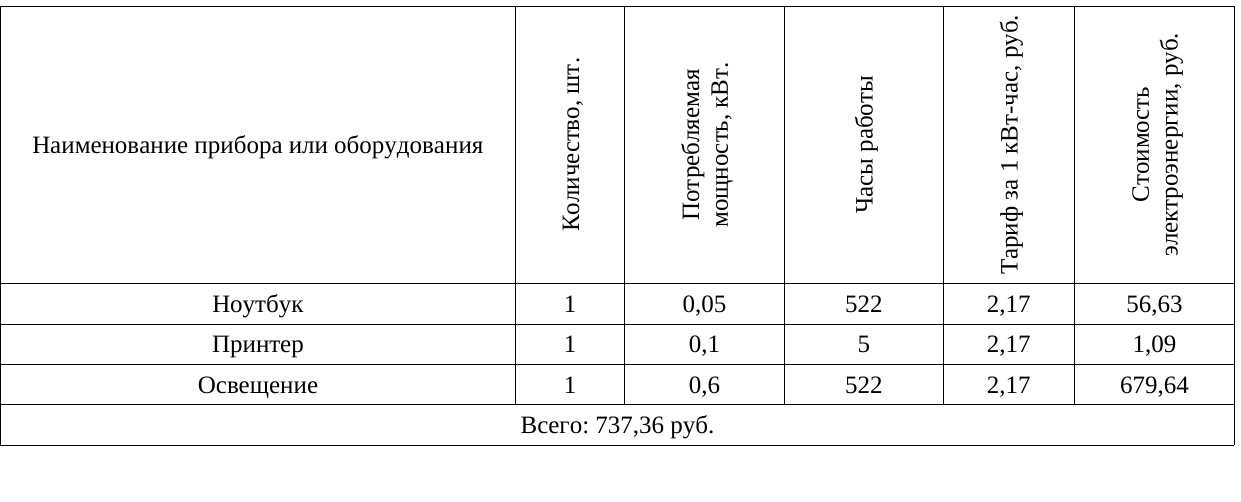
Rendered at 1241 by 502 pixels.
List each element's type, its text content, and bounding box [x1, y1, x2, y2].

table_cell 2,17 [944, 284, 1074, 324]
table_cell 0,6 [625, 365, 784, 404]
table_cell 1,09 [1075, 325, 1234, 364]
table_header Тариф за 1 кВт-час, руб. [944, 7, 1074, 283]
table_cell 679,64 [1075, 365, 1234, 404]
table_cell 1 [516, 365, 624, 404]
table_header Наименование прибора или оборудования [1, 7, 515, 283]
table_header Часы работы [785, 7, 943, 283]
table_cell 1 [516, 325, 624, 364]
table_cell 56,63 [1075, 284, 1234, 324]
table_cell Ноутбук [1, 284, 515, 324]
table_cell 0,1 [625, 325, 784, 364]
table_cell 522 [785, 365, 943, 404]
table_cell 2,17 [944, 365, 1074, 404]
table_header Количество, шт. [516, 7, 624, 283]
table_header Потребляемая мощность, кВт. [625, 7, 784, 283]
table_cell Всего: 737,36 руб. [1, 405, 1234, 444]
table_cell 5 [785, 325, 943, 364]
table_cell Освещение [1, 365, 515, 404]
table_cell 0,05 [625, 284, 784, 324]
table_header Стоимость электроэнергии, руб. [1075, 7, 1234, 283]
table_cell Принтер [1, 325, 515, 364]
table_cell 522 [785, 284, 943, 324]
table_cell 1 [516, 284, 624, 324]
table_cell 2,17 [944, 325, 1074, 364]
